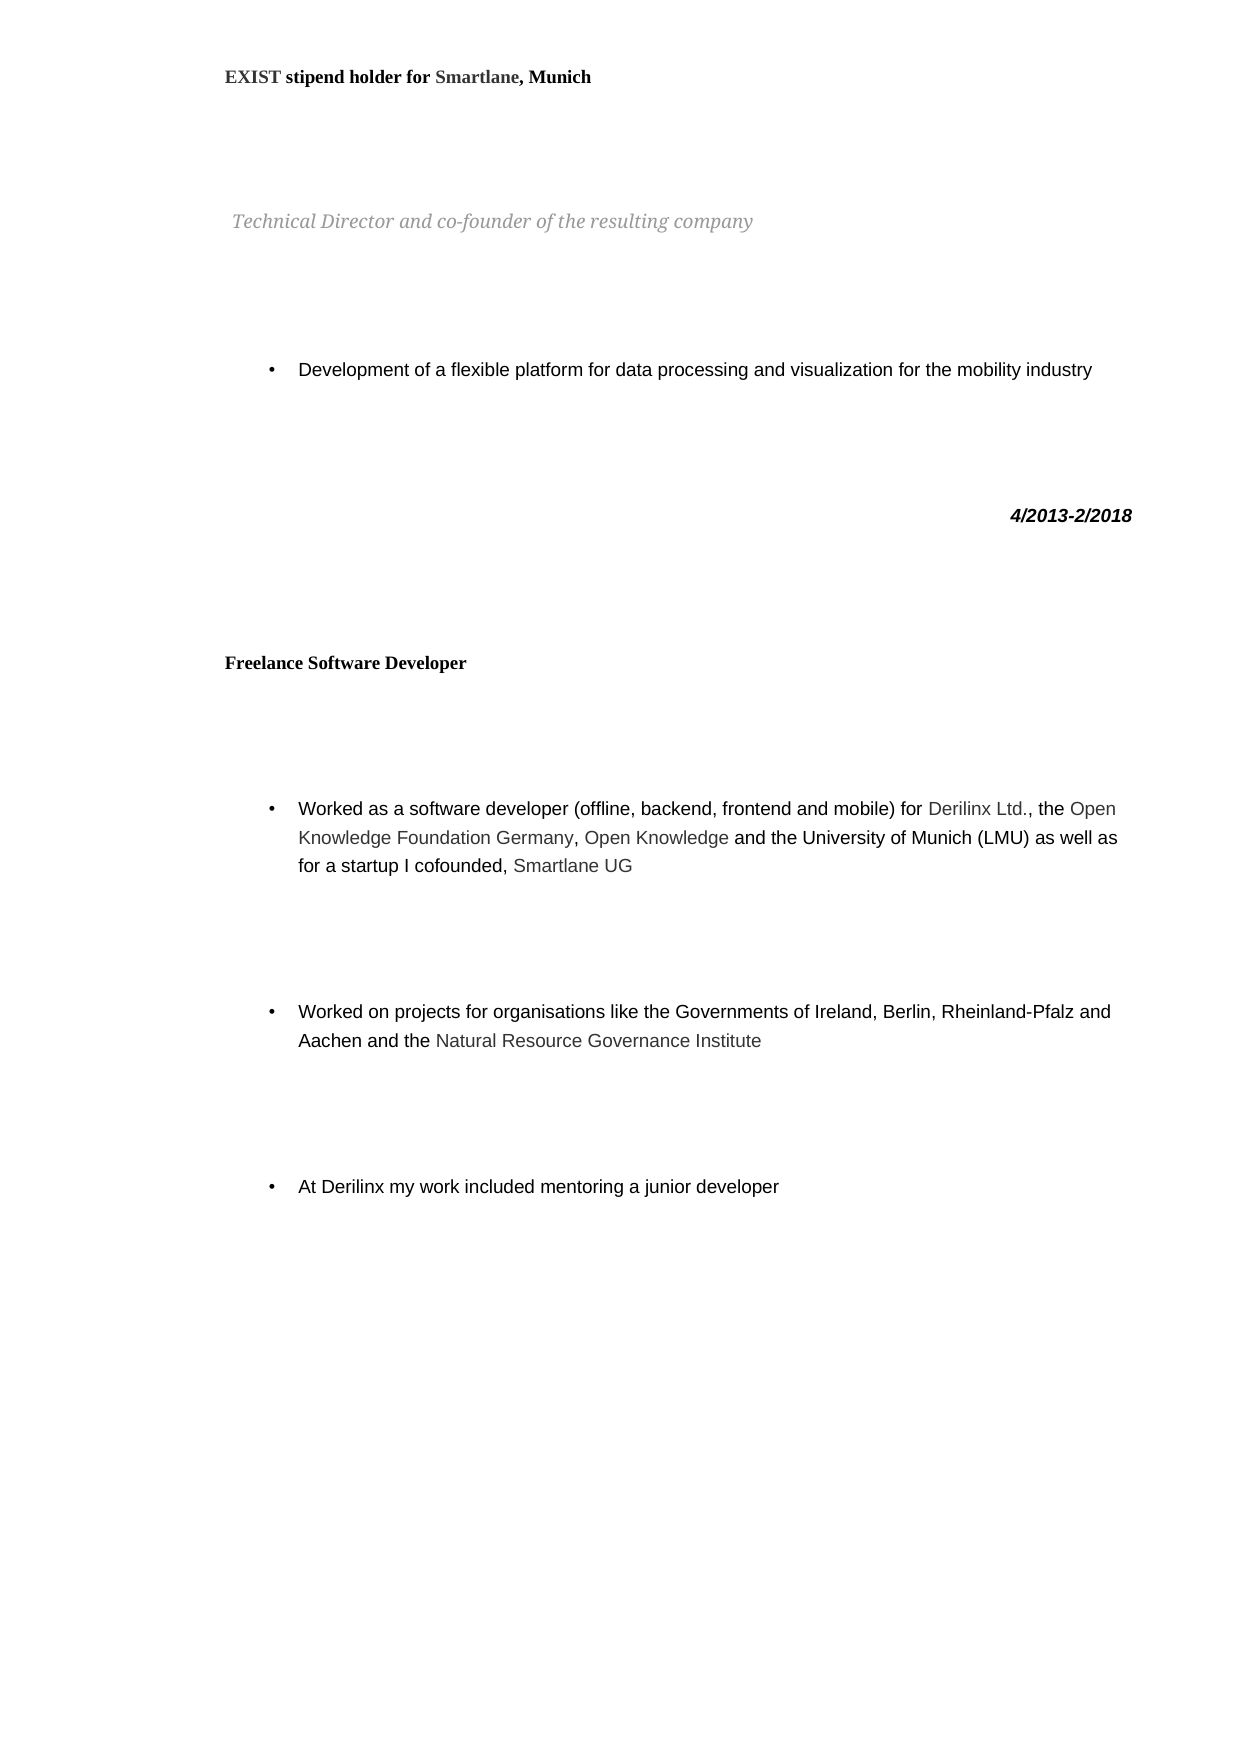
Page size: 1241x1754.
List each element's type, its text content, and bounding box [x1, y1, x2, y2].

list Worked as a software developer (offline, backend, frontend and mobile) for Derilinx Ltd., the Open Knowledge Foundation Germany, Open Knowledge and the University of Munich (LMU) as well as for a startup I cofounded, Smartlane UG [269, 791, 1134, 876]
subtitle EXIST stipend holder for Smartlane, Munich [224, 59, 1134, 87]
subtitle 4/2013-2/2018 [165, 498, 1134, 527]
list Worked on projects for organisations like the Governments of Ireland, Berlin, Rheinland-Pfalz and Aachen and the Natural Resource Governance Institute [269, 994, 1134, 1051]
list At Derilinx my work included mentoring a junior developer [269, 1169, 1134, 1198]
list Development of a flexible platform for data processing and visualization for the mobility industry [269, 352, 1134, 380]
subtitle Technical Director and co-founder of the resulting company [232, 206, 1134, 234]
subtitle Freelance Software Developer [224, 645, 1134, 673]
